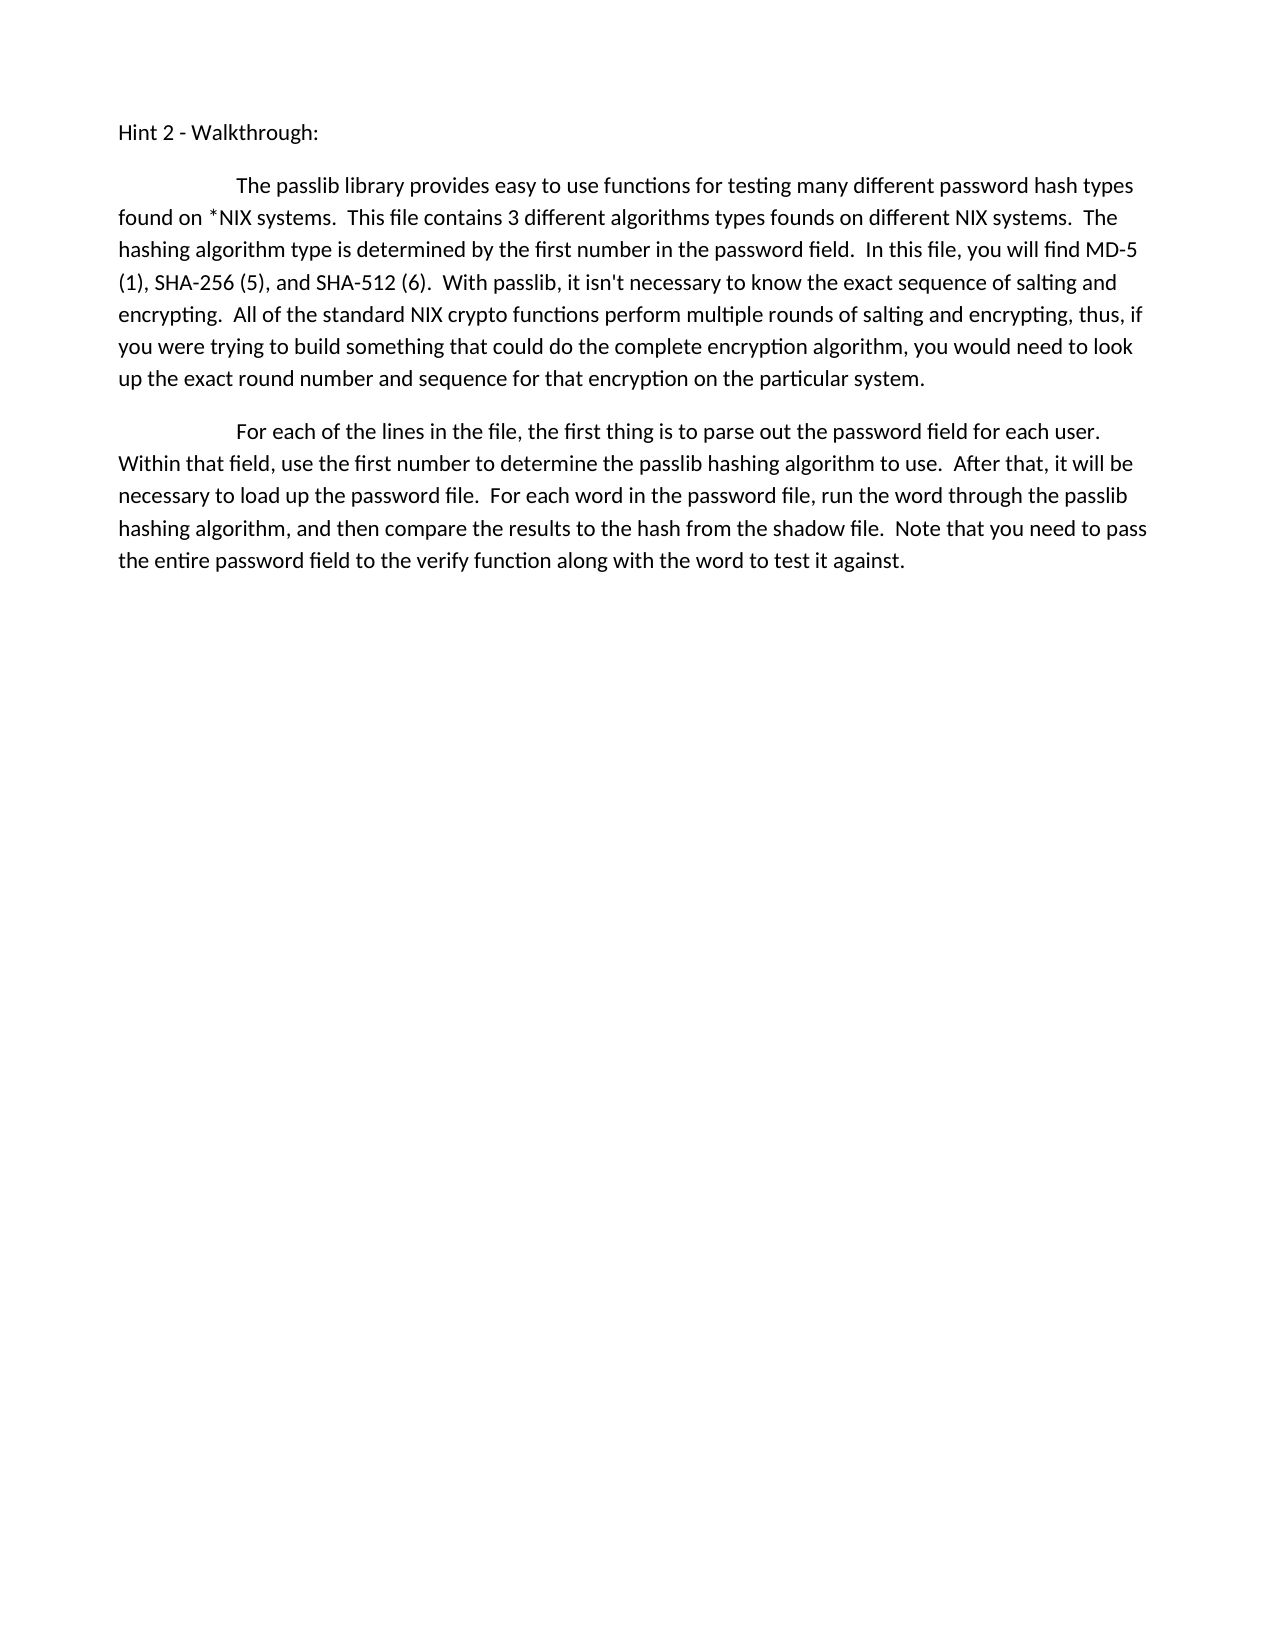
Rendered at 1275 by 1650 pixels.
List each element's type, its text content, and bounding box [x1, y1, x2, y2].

text The passlib library provides easy to use functions for testing many different password hash types found on *NIX systems. This file contains 3 different algorithms types founds on different NIX systems. The hashing algorithm type is determined by the first number in the password field. In this file, you will find MD-5 (1), SHA-256 (5), and SHA-512 (6). With passlib, it isn't necessary to know the exact sequence of salting and encrypting. All of the standard NIX crypto functions perform multiple rounds of salting and encrypting, thus, if you were trying to build something that could do the complete encryption algorithm, you would need to look up the exact round number and sequence for that encryption on the particular system. [118, 171, 1157, 392]
text Hint 2 - Walkthrough: [118, 118, 1157, 146]
text For each of the lines in the file, the first thing is to parse out the password field for each user. Within that field, use the first number to determine the passlib hashing algorithm to use. After that, it will be necessary to load up the password file. For each word in the password file, run the word through the passlib hashing algorithm, and then compare the results to the hash from the shadow file. Note that you need to pass the entire password field to the verify function along with the word to test it against. [118, 417, 1157, 574]
